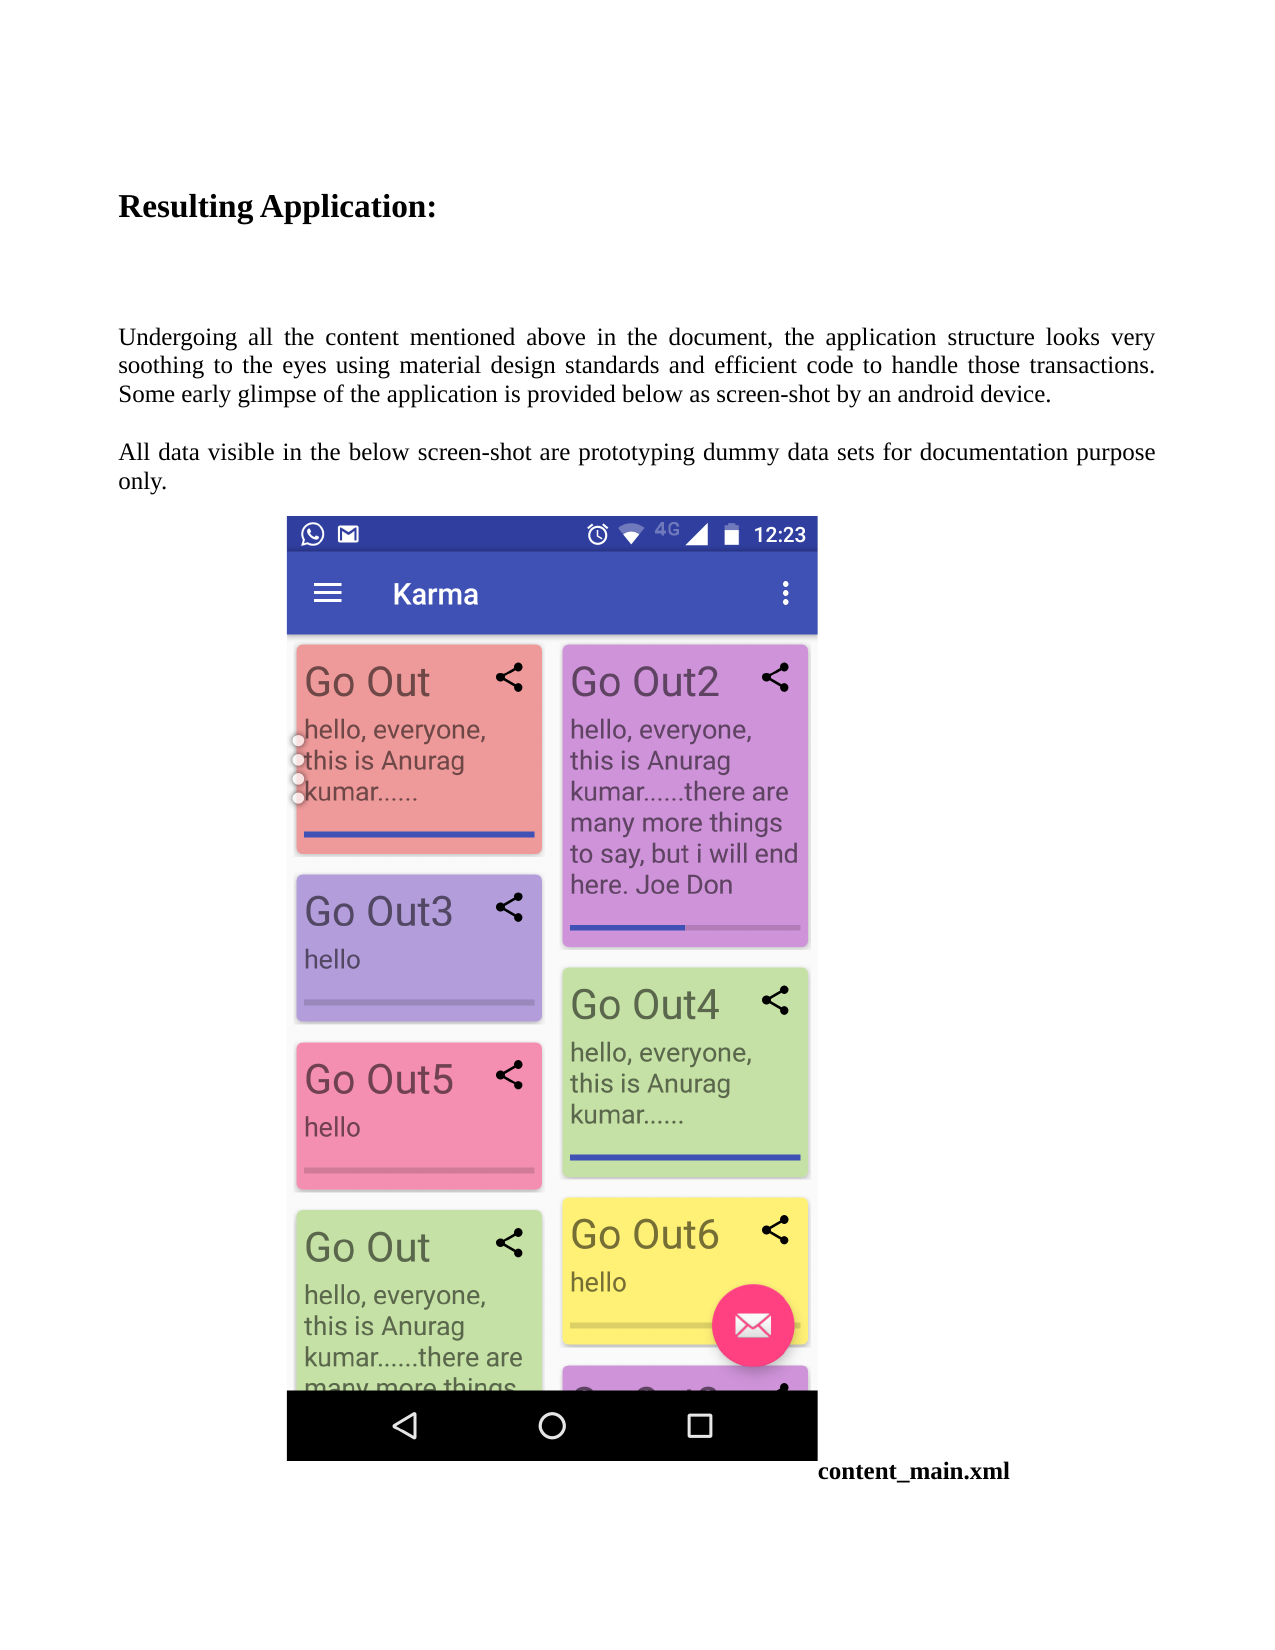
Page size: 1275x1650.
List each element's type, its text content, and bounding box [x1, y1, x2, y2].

text Resulting Application: [118, 186, 1157, 224]
text Undergoing all the content mentioned above in the document, the application structure looks very soothing to the eyes using material design standards and efficient code to handle those transactions. Some early glimpse of the application is provided below as screen-shot by an android device. [118, 322, 1157, 408]
text All data visible in the below screen-shot are prototyping dummy data sets for documentation purpose only. [118, 437, 1157, 495]
text content_main.xml [118, 1456, 1157, 1485]
picture [286, 516, 818, 1461]
